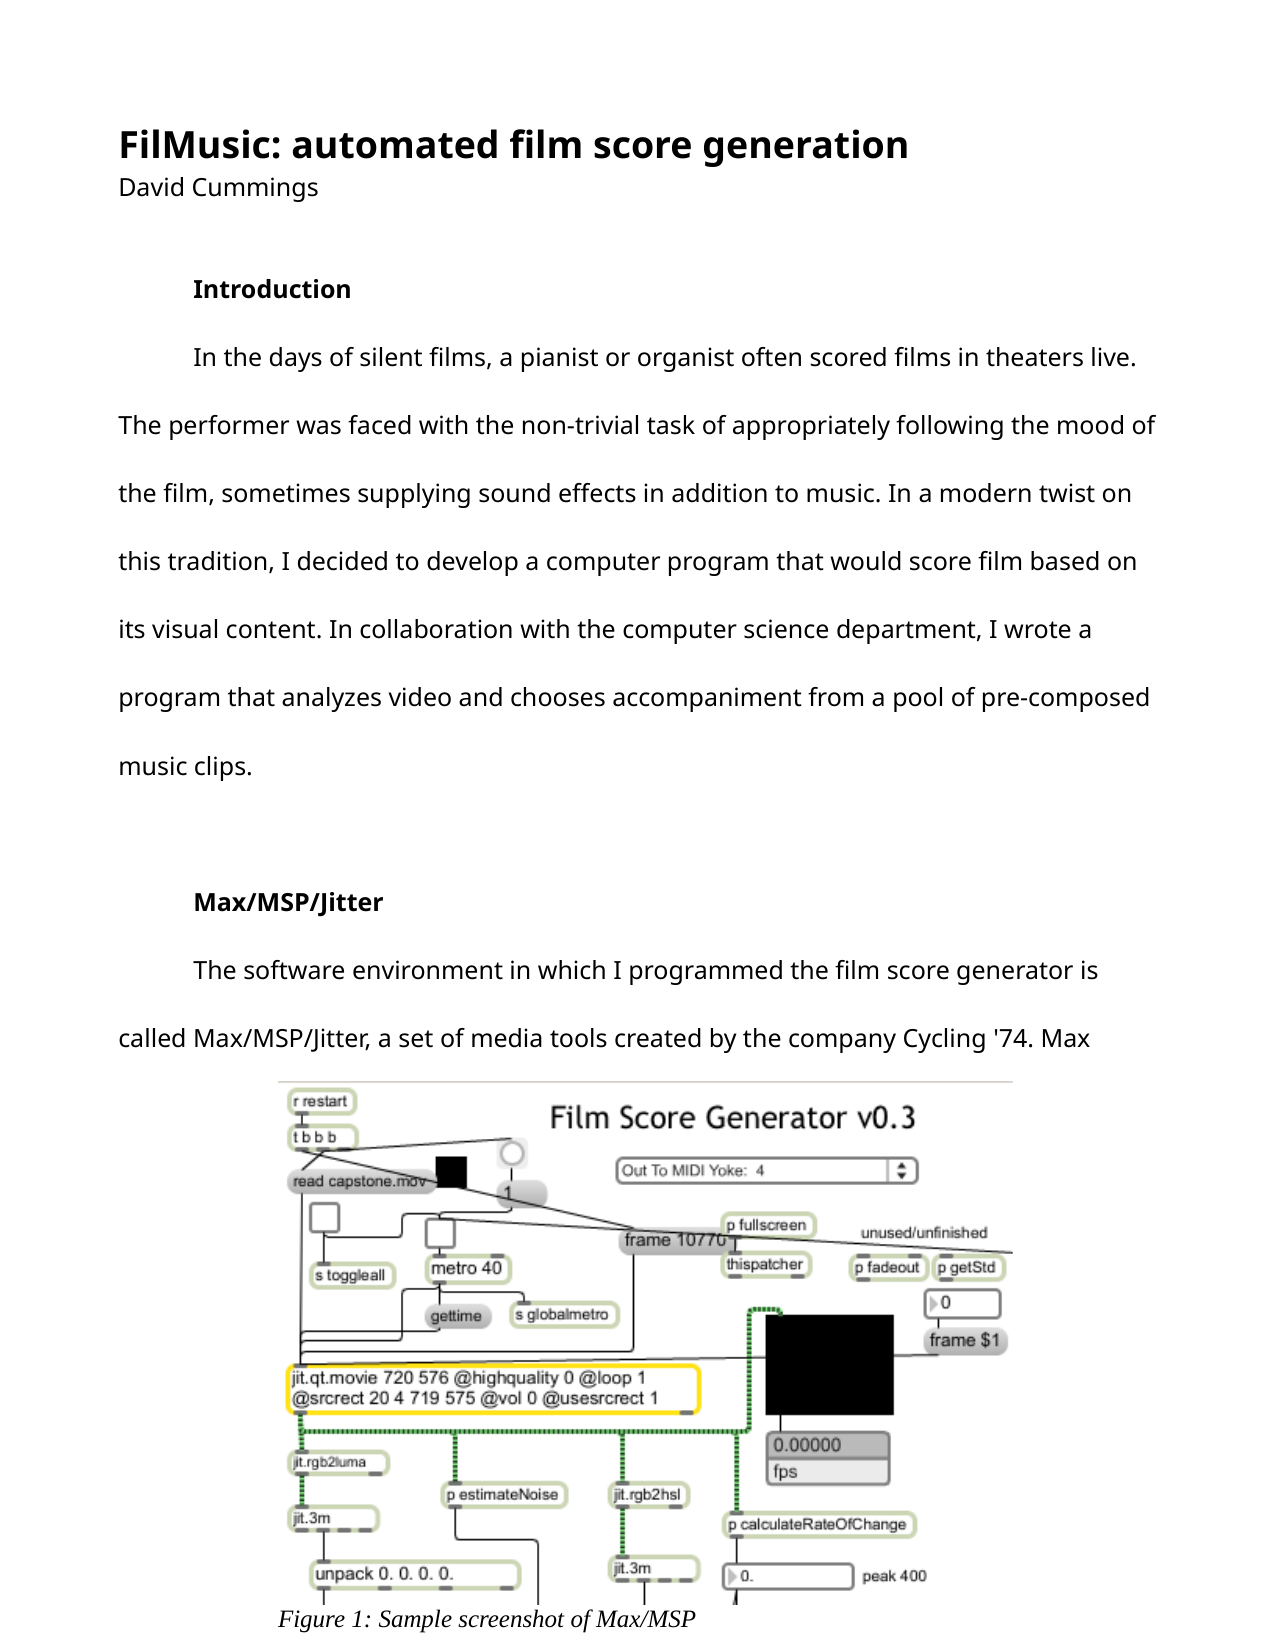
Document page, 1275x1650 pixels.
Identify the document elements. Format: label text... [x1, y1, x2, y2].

text FilMusic: automated film score generation [118, 118, 1157, 169]
text [278, 1068, 1012, 1081]
text Max/MSP/Jitter [118, 884, 1157, 918]
picture [278, 1081, 1013, 1605]
text Introduction [118, 271, 1157, 305]
text Figure 1: Sample screenshot of Max/MSP [278, 1605, 1012, 1633]
text In the days of silent films, a pianist or organist often scored films in theaters live. The performer was faced with the non-trivial task of appropriately following the mood of the film, sometimes supplying sound effects in addition to music. In a modern twist on this tradition, I decided to develop a computer program that would score film based on its visual content. In collaboration with the computer science department, I wrote a program that analyzes video and chooses accompaniment from a pool of pre-composed music clips. [118, 339, 1157, 782]
text The software environment in which I programmed the film score generator is called Max/MSP/Jitter, a set of media tools created by the company Cycling '74. Max [118, 953, 1157, 1055]
text David Cummings [118, 169, 1157, 203]
